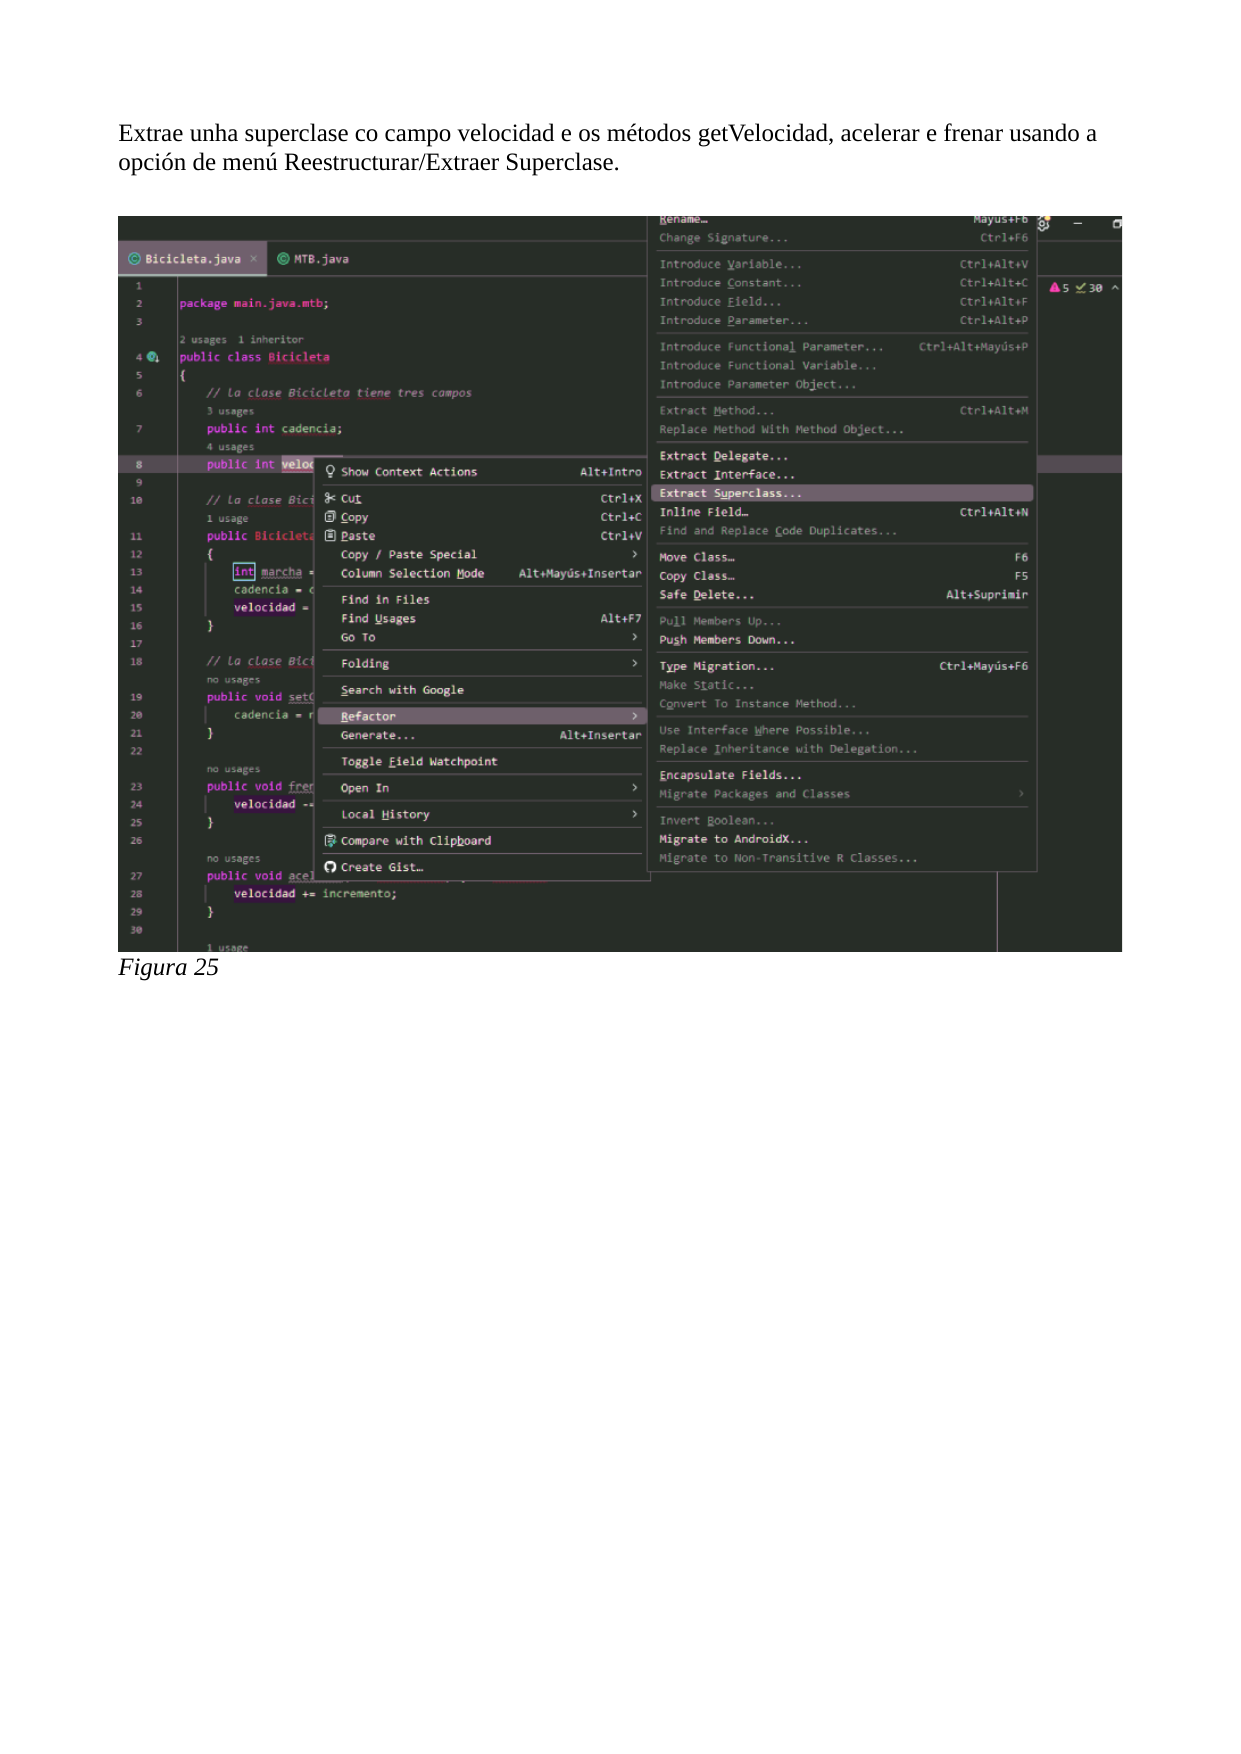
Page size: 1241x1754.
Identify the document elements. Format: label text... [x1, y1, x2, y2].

text Extrae unha superclase co campo velocidad e os métodos getVelocidad, acelerar e frenar usando a opción de menú Reestructurar/Extraer Superclase. [118, 118, 1122, 176]
text Figura 25 [118, 952, 1122, 980]
picture [118, 216, 1123, 952]
